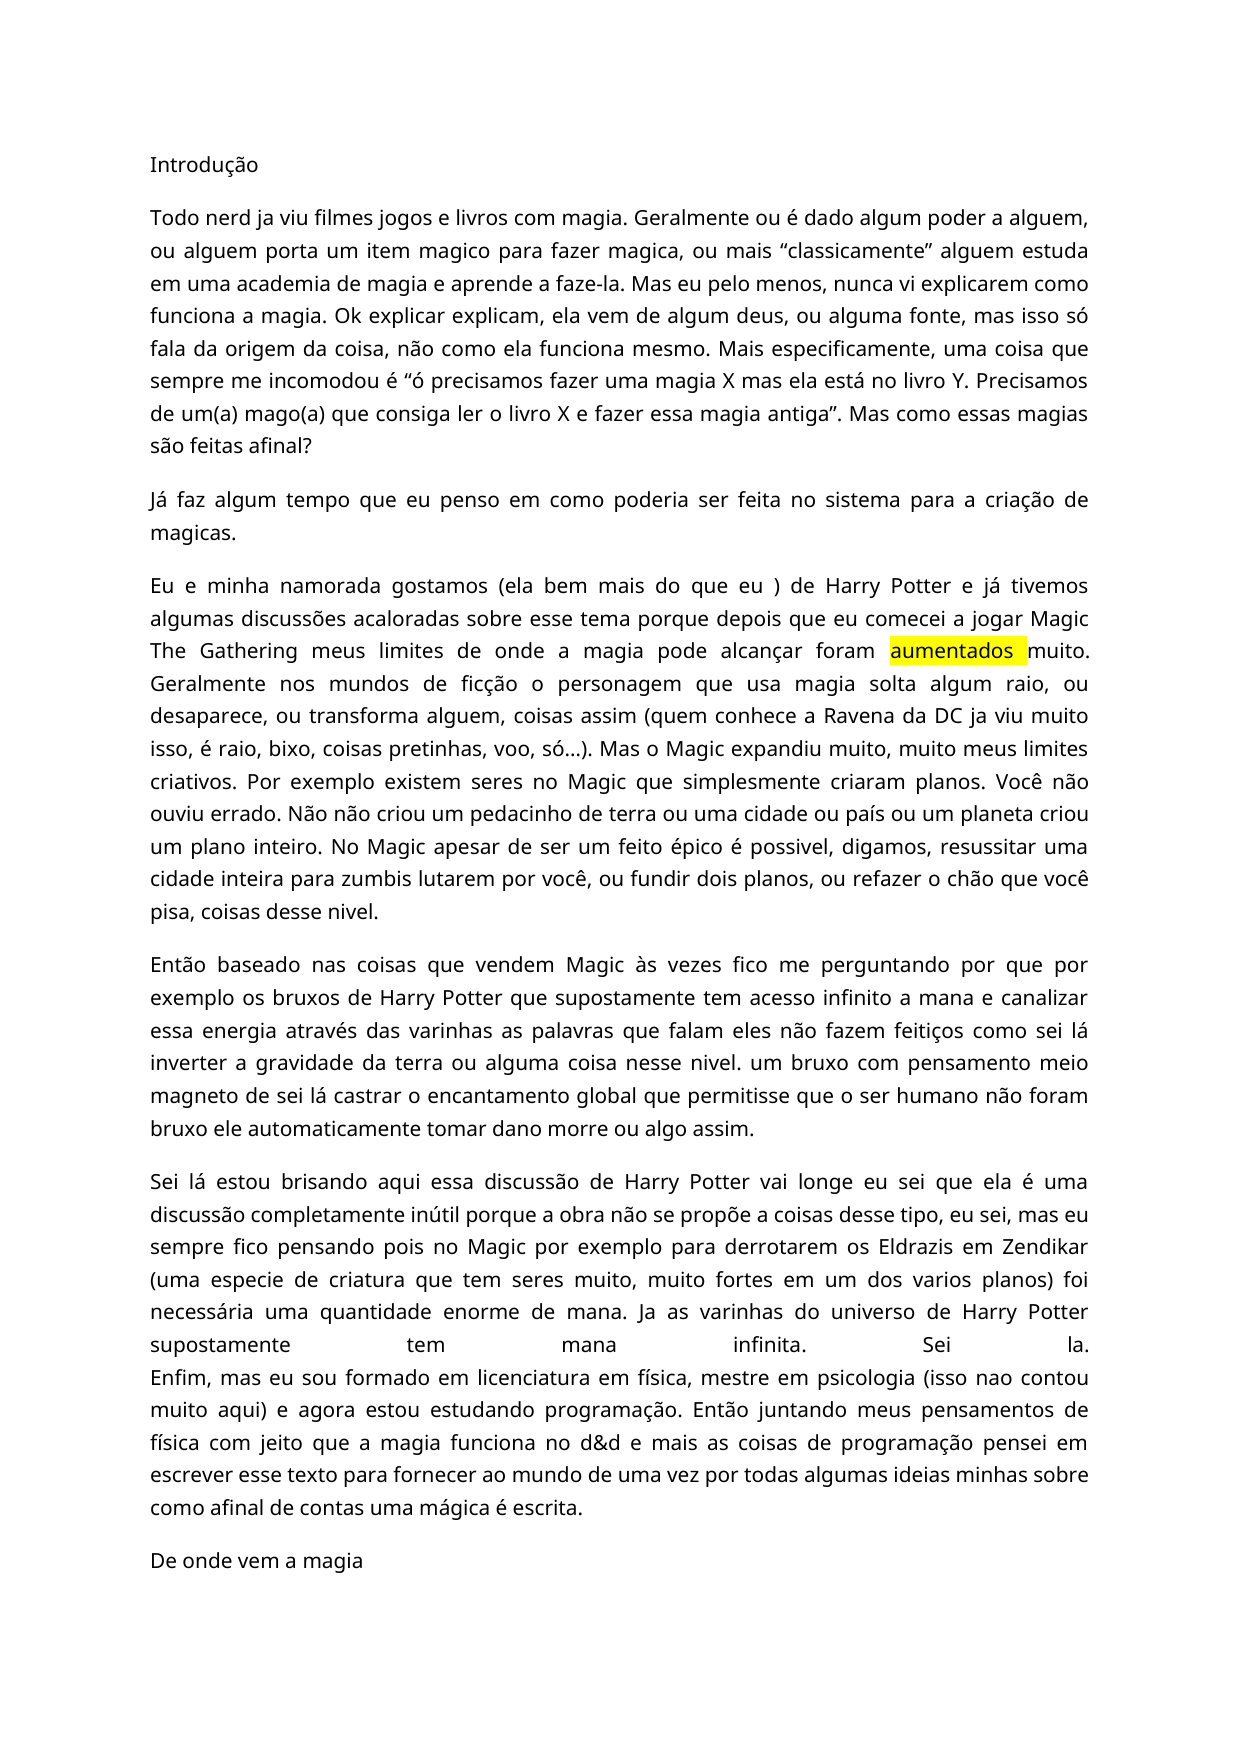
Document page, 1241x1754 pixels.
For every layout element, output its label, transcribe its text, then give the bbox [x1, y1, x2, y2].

text Então baseado nas coisas que vendem Magic às vezes fico me perguntando por que por exemplo os bruxos de Harry Potter que supostamente tem acesso infinito a mana e canalizar essa energia através das varinhas as palavras que falam eles não fazem feitiços como sei lá inverter a gravidade da terra ou alguma coisa nesse nivel. um bruxo com pensamento meio magneto de sei lá castrar o encantamento global que permitisse que o ser humano não foram bruxo ele automaticamente tomar dano morre ou algo assim. [150, 951, 1090, 1142]
text Todo nerd ja viu filmes jogos e livros com magia. Geralmente ou é dado algum poder a alguem, ou alguem porta um item magico para fazer magica, ou mais “classicamente” alguem estuda em uma academia de magia e aprende a faze-la. Mas eu pelo menos, nunca vi explicarem como funciona a magia. Ok explicar explicam, ela vem de algum deus, ou alguma fonte, mas isso só fala da origem da coisa, não como ela funciona mesmo. Mais especificamente, uma coisa que sempre me incomodou é “ó precisamos fazer uma magia X mas ela está no livro Y. Precisamos de um(a) mago(a) que consiga ler o livro X e fazer essa magia antiga”. Mas como essas magias são feitas afinal? [150, 203, 1090, 460]
text Eu e minha namorada gostamos (ela bem mais do que eu ) de Harry Potter e já tivemos algumas discussões acaloradas sobre esse tema porque depois que eu comecei a jogar Magic The Gathering meus limites de onde a magia pode alcançar foram aumentados muito. Geralmente nos mundos de ficção o personagem que usa magia solta algum raio, ou desaparece, ou transforma alguem, coisas assim (quem conhece a Ravena da DC ja viu muito isso, é raio, bixo, coisas pretinhas, voo, só…). Mas o Magic expandiu muito, muito meus limites criativos. Por exemplo existem seres no Magic que simplesmente criaram planos. Você não ouviu errado. Não não criou um pedacinho de terra ou uma cidade ou país ou um planeta criou um plano inteiro. No Magic apesar de ser um feito épico é possivel, digamos, resussitar uma cidade inteira para zumbis lutarem por você, ou fundir dois planos, ou refazer o chão que você pisa, coisas desse nivel. [150, 571, 1090, 926]
text De onde vem a magia [150, 1547, 1090, 1575]
text Já faz algum tempo que eu penso em como poderia ser feita no sistema para a criação de magicas. [150, 485, 1090, 546]
text Sei lá estou brisando aqui essa discussão de Harry Potter vai longe eu sei que ela é uma discussão completamente inútil porque a obra não se propõe a coisas desse tipo, eu sei, mas eu sempre fico pensando pois no Magic por exemplo para derrotarem os Eldrazis em Zendikar (uma especie de criatura que tem seres muito, muito fortes em um dos varios planos) foi necessária uma quantidade enorme de mana. Ja as varinhas do universo de Harry Potter supostamente tem mana infinita. Sei la. Enfim, mas eu sou formado em licenciatura em física, mestre em psicologia (isso nao contou muito aqui) e agora estou estudando programação. Então juntando meus pensamentos de física com jeito que a magia funciona no d&d e mais as coisas de programação pensei em escrever esse texto para fornecer ao mundo de uma vez por todas algumas ideias minhas sobre como afinal de contas uma mágica é escrita. [150, 1167, 1090, 1522]
text Introdução [150, 150, 1090, 178]
